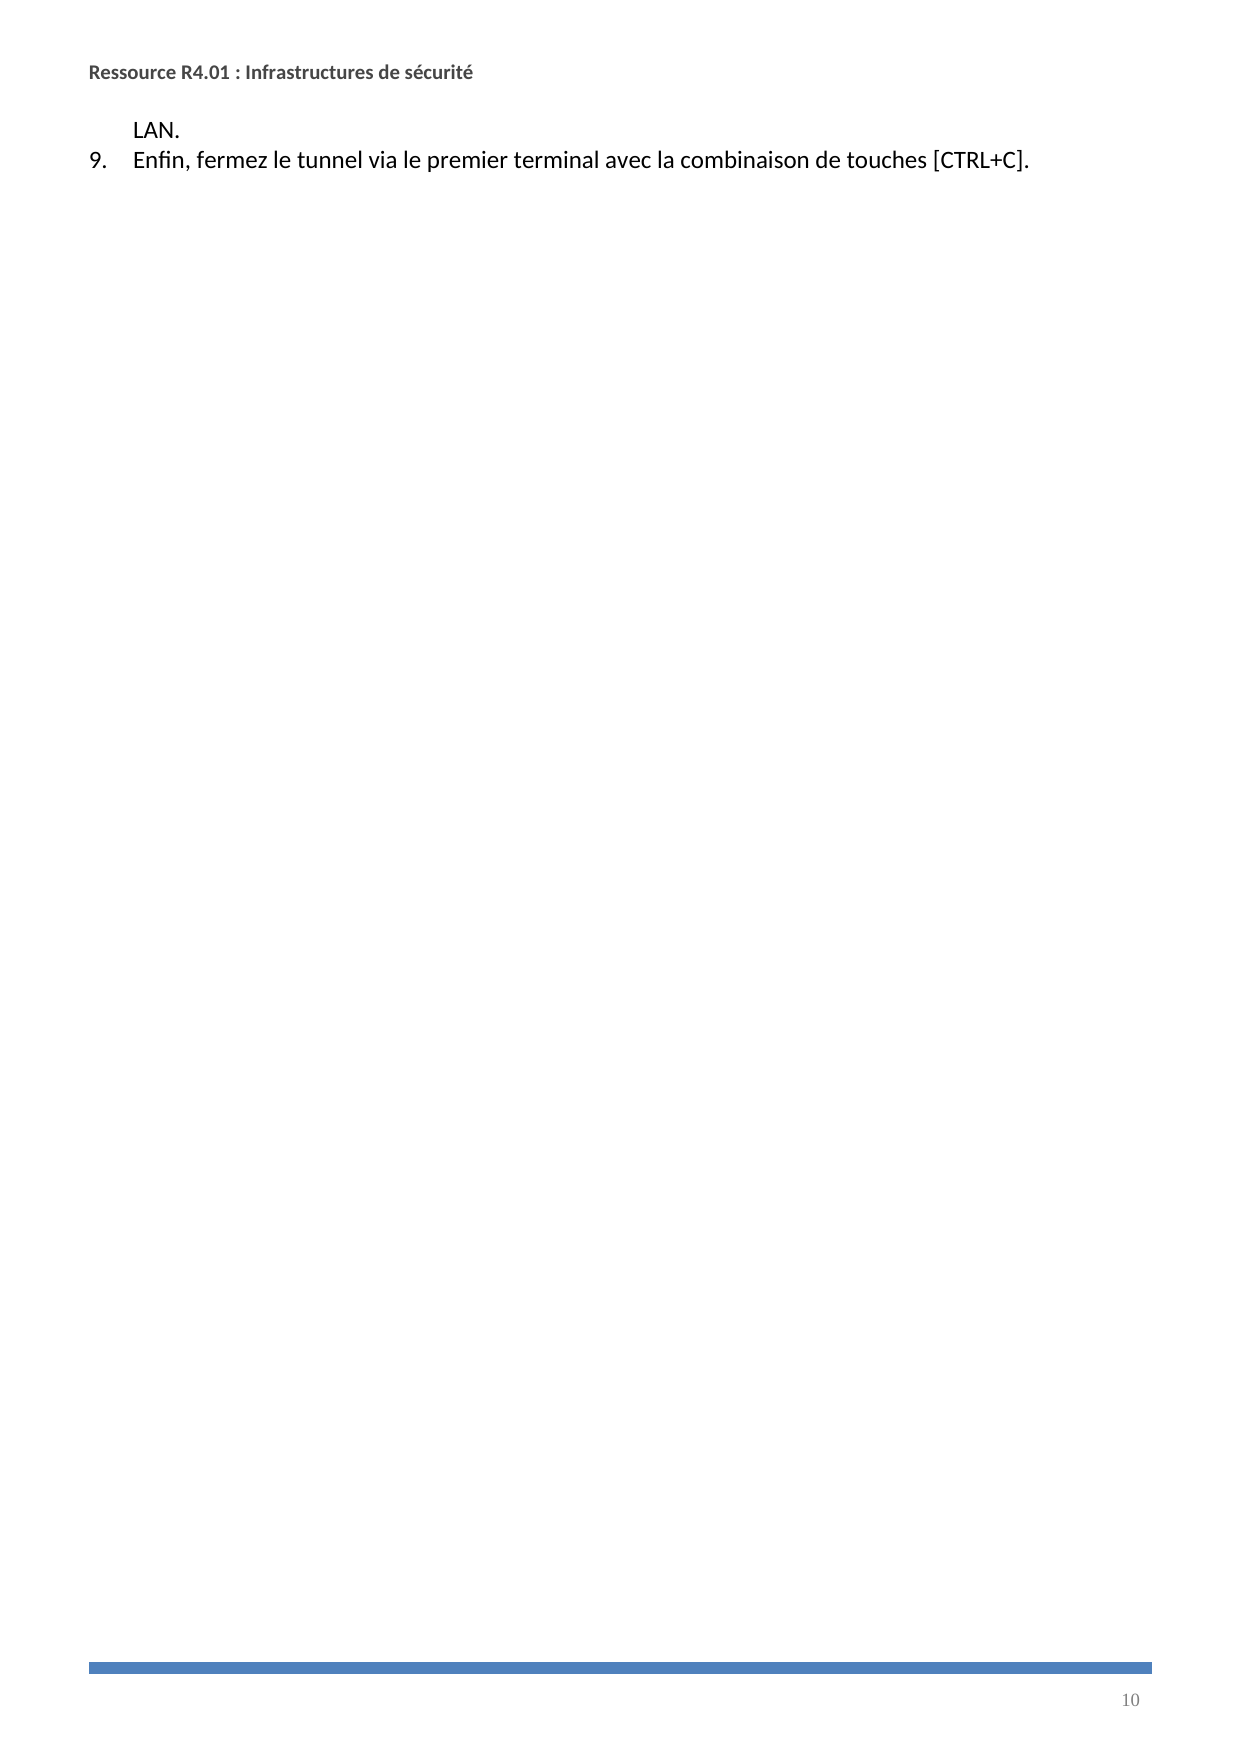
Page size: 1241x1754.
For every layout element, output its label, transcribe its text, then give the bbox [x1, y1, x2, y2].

list Enfin, fermez le tunnel via le premier terminal avec la combinaison de touches [CTRL+C]. [88, 144, 1152, 175]
list LAN. [88, 114, 1152, 144]
